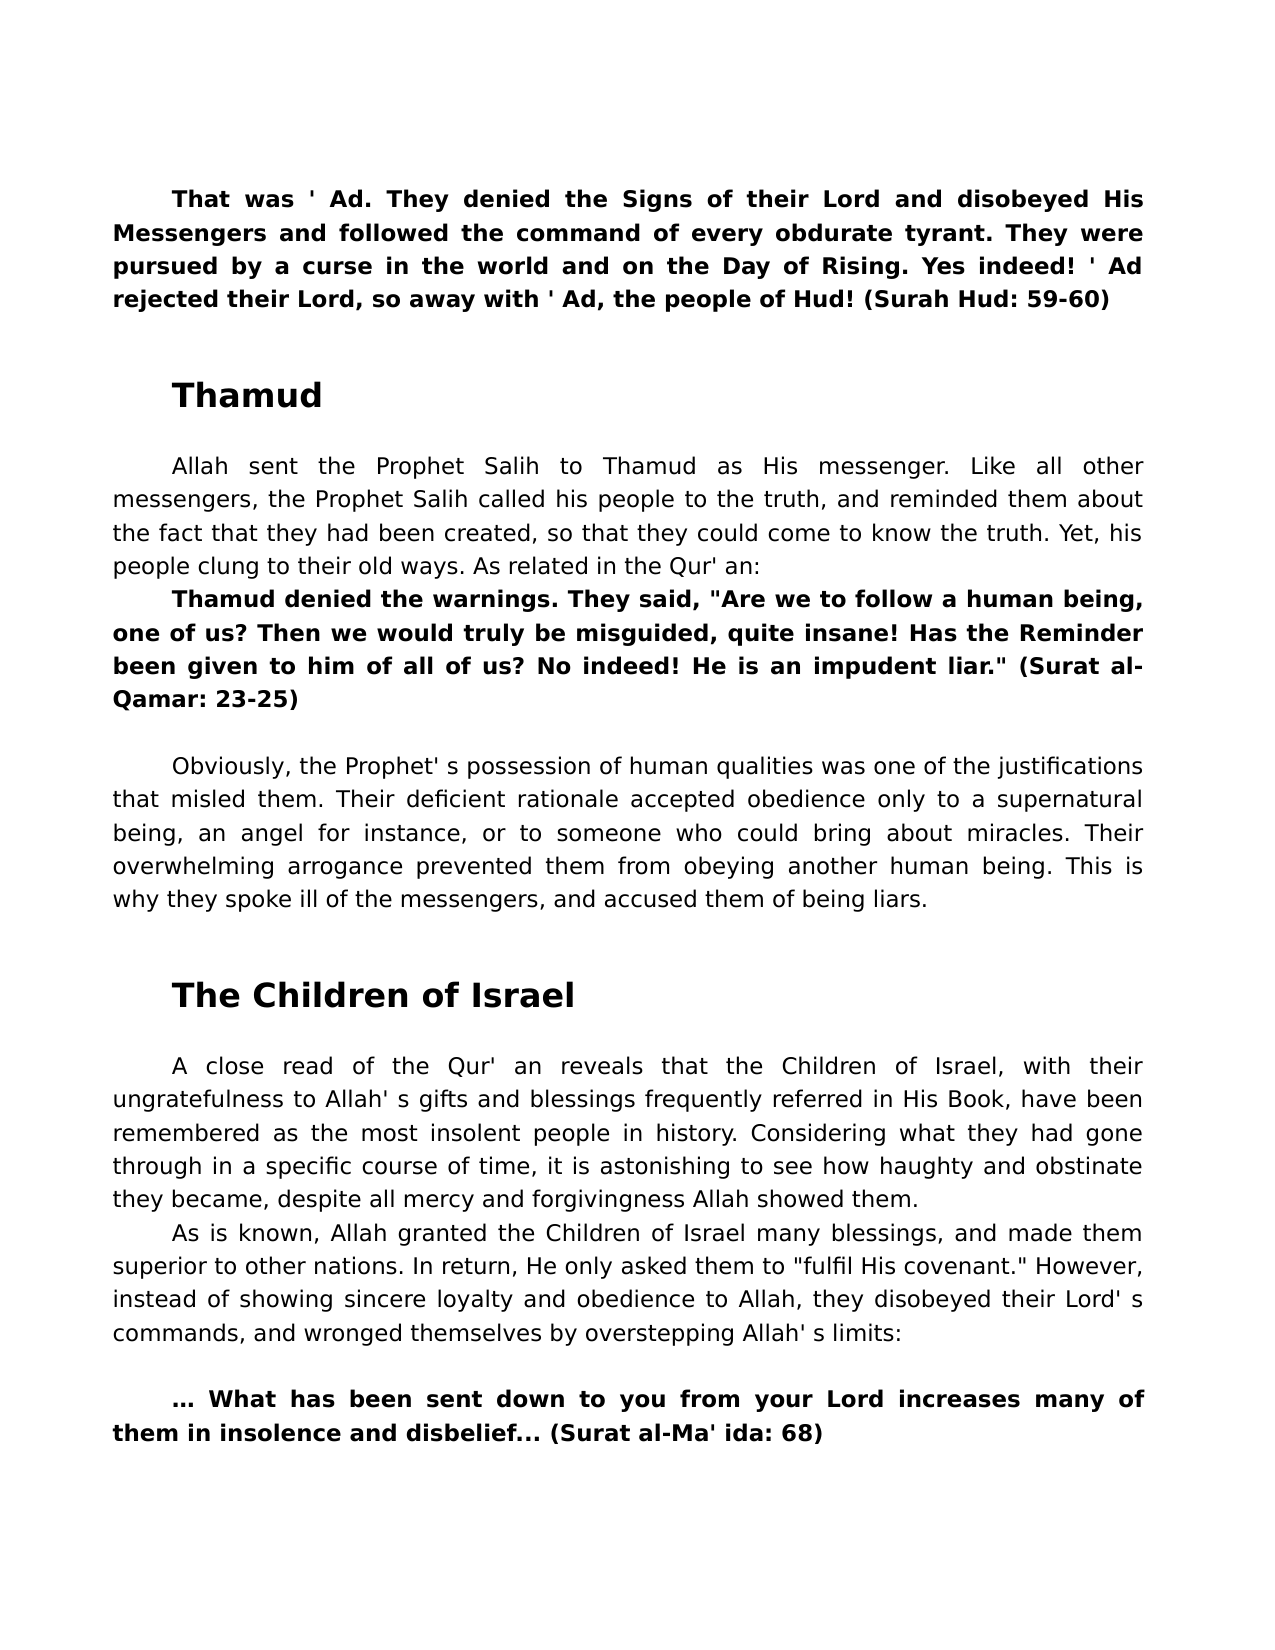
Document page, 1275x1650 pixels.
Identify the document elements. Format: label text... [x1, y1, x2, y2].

text A close read of the Qur' an reveals that the Children of Israel, with their ungratefulness to Allah' s gifts and blessings frequently referred in His Book, have been remembered as the most insolent people in history. Considering what they had gone through in a specific course of time, it is astonishing to see how haughty and obstinate they became, despite all mercy and forgivingness Allah showed them. [112, 1048, 1145, 1214]
text As is known, Allah granted the Children of Israel many blessings, and made them superior to other nations. In return, He only asked them to "fulfil His covenant." However, instead of showing sincere loyalty and obedience to Allah, they disobeyed their Lord' s commands, and wronged themselves by overstepping Allah' s limits: [112, 1214, 1145, 1348]
text … What has been sent down to you from your Lord increases many of them in insolence and disbelief... (Surat al-Ma' ida: 68) [112, 1381, 1145, 1448]
text Obviously, the Prophet' s possession of human qualities was one of the justifications that misled them. Their deficient rationale accepted obedience only to a supernatural being, an angel for instance, or to someone who could bring about miracles. Their overwhelming arrogance prevented them from obeying another human being. This is why they spoke ill of the messengers, and accused them of being liars. [112, 748, 1145, 914]
text The Children of Israel [112, 981, 1145, 1014]
text That was ' Ad. They denied the Signs of their Lord and disobeyed His Messengers and followed the command of every obdurate tyrant. They were pursued by a curse in the world and on the Day of Rising. Yes indeed! ' Ad rejected their Lord, so away with ' Ad, the people of Hud! (Surah Hud: 59-60) [112, 181, 1145, 314]
text Allah sent the Prophet Salih to Thamud as His messenger. Like all other messengers, the Prophet Salih called his people to the truth, and reminded them about the fact that they had been created, so that they could come to know the truth. Yet, his people clung to their old ways. As related in the Qur' an: [112, 448, 1145, 581]
text Thamud [112, 381, 1145, 414]
text Thamud denied the warnings. They said, "Are we to follow a human being, one of us? Then we would truly be misguided, quite insane! Has the Reminder been given to him of all of us? No indeed! He is an impudent liar." (Surat al-Qamar: 23-25) [112, 581, 1145, 714]
